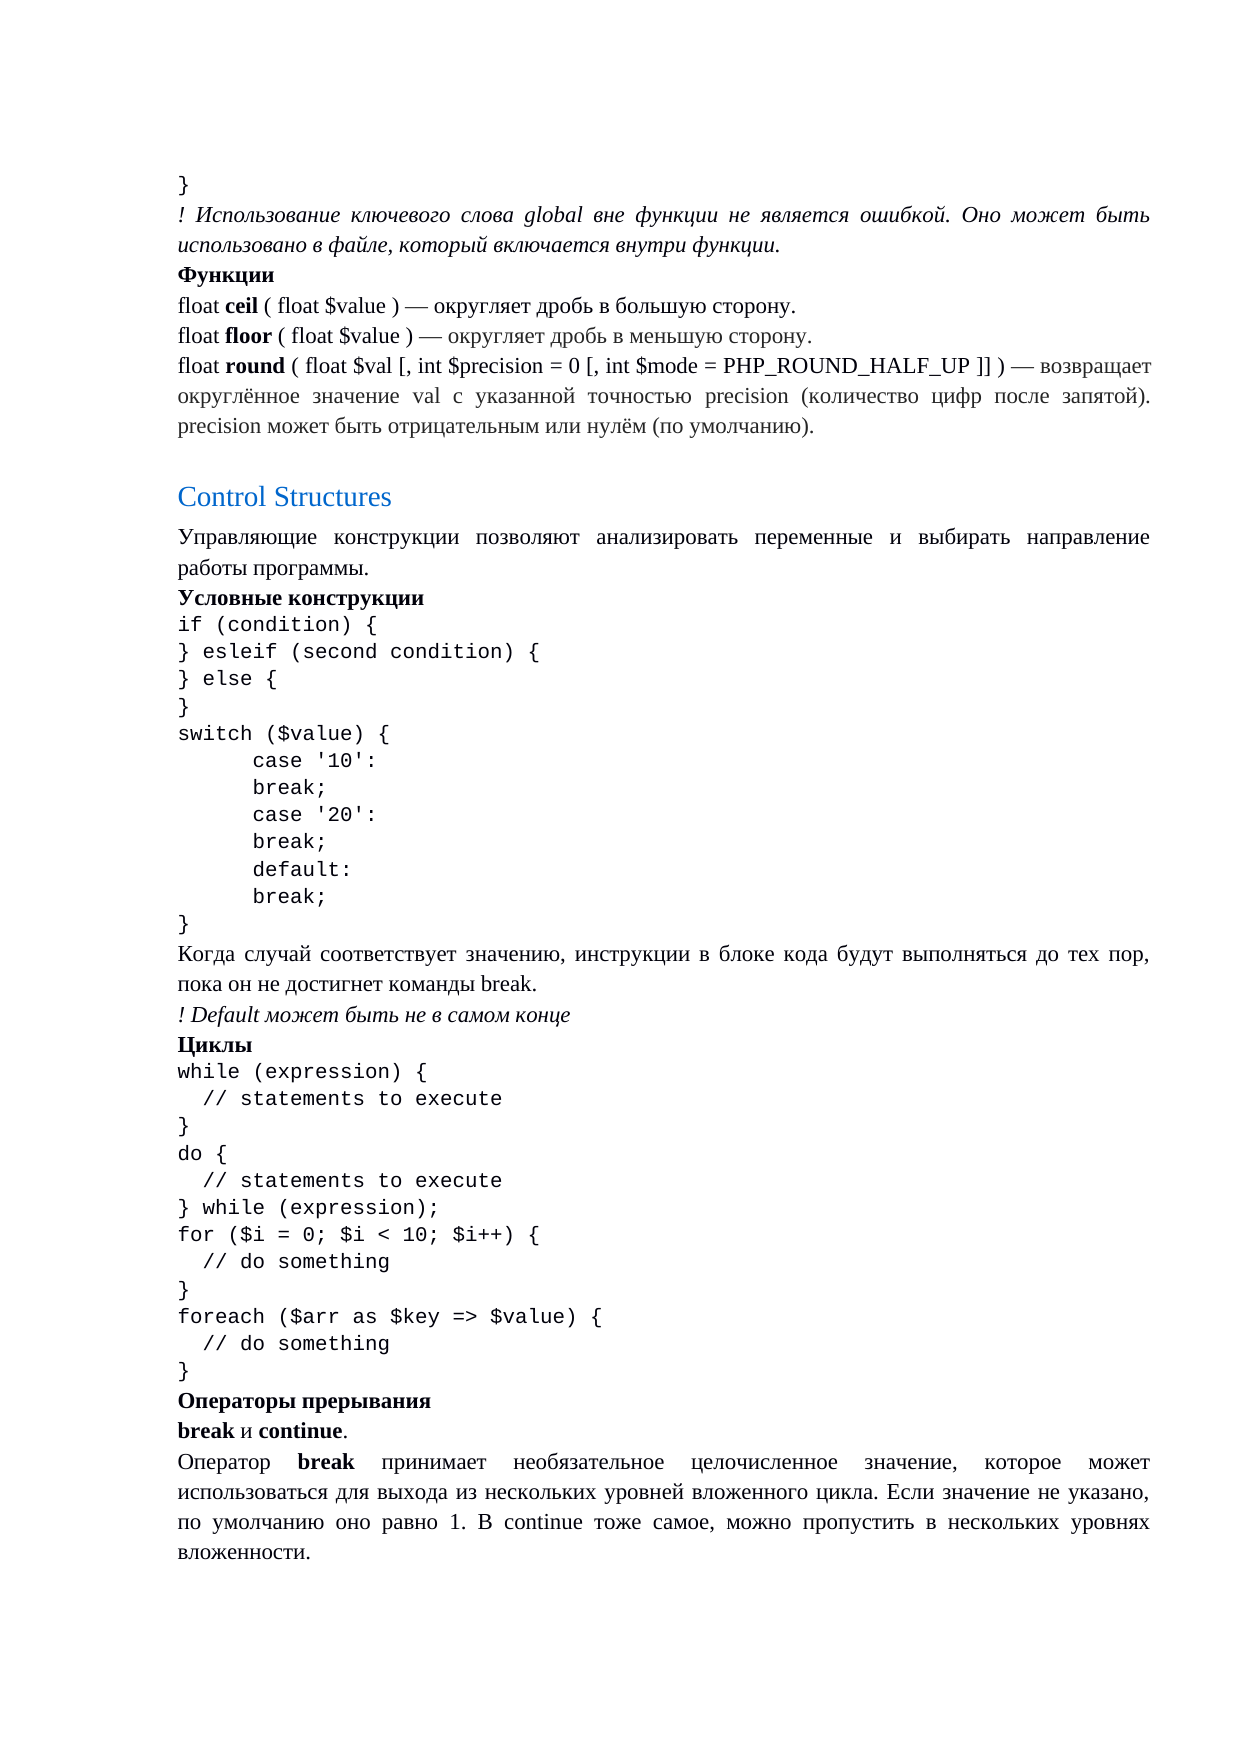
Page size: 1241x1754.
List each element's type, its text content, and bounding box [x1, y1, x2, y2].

text } [177, 913, 1152, 937]
text float ceil ( float $value ) — округляет дробь в большую сторону. [177, 292, 1152, 318]
text case '10': [177, 750, 1152, 774]
text } [177, 174, 1152, 198]
text float floor ( float $value ) — округляет дробь в меньшую сторону. [177, 322, 1152, 348]
text break; [177, 832, 1152, 855]
text break; [177, 886, 1152, 909]
text while (expression) { [177, 1061, 1152, 1085]
text // statements to execute [177, 1088, 1152, 1112]
text break и continue. [177, 1418, 1152, 1444]
text Операторы прерывания [177, 1387, 1152, 1414]
text // do something [177, 1333, 1152, 1357]
text Когда случай соответствует значению, инструкции в блоке кода будут выполняться до тех пор, пока он не достигнет команды break. [177, 940, 1152, 997]
text ! Default может быть не в самом конце [177, 1001, 1152, 1027]
text do { [177, 1143, 1152, 1166]
text for ($i = 0; $i < 10; $i++) { [177, 1224, 1152, 1248]
text // statements to execute [177, 1170, 1152, 1193]
text default: [177, 859, 1152, 882]
text ! Использование ключевого слова global вне функции не является ошибкой. Оно может быть использовано в файле, который включается внутри функции. [177, 201, 1152, 258]
text } while (expression); [177, 1197, 1152, 1221]
text } [177, 1279, 1152, 1302]
text } else { [177, 668, 1152, 692]
text switch ($value) { [177, 723, 1152, 746]
text Циклы [177, 1031, 1152, 1057]
text Функции [177, 262, 1152, 288]
text case '20': [177, 804, 1152, 828]
text } [177, 1116, 1152, 1139]
text } [177, 1360, 1152, 1384]
text Управляющие конструкции позволяют анализировать переменные и выбирать направление работы программы. [177, 523, 1152, 580]
text foreach ($arr as $key => $value) { [177, 1306, 1152, 1329]
text float round ( float $val [, int $precision = 0 [, int $mode = PHP_ROUND_HALF_UP ]] ) — возвращает округлённое значение val с указанной точностью precision (количество цифр после запятой). precision может быть отрицательным или нулём (по умолчанию). [177, 352, 1152, 439]
subtitle Control Structures [177, 479, 1152, 512]
text } [177, 696, 1152, 719]
text Оператор break принимает необязательное целочисленное значение, которое может использоваться для выхода из нескольких уровней вложенного цикла. Если значение не указано, по умолчанию оно равно 1. В continue тоже самое, можно пропустить в нескольких уровнях вложенности. [177, 1448, 1152, 1565]
text Условные конструкции [177, 584, 1152, 610]
text if (condition) { [177, 614, 1152, 638]
text // do something [177, 1251, 1152, 1275]
text } esleif (second condition) { [177, 641, 1152, 665]
text break; [177, 777, 1152, 801]
